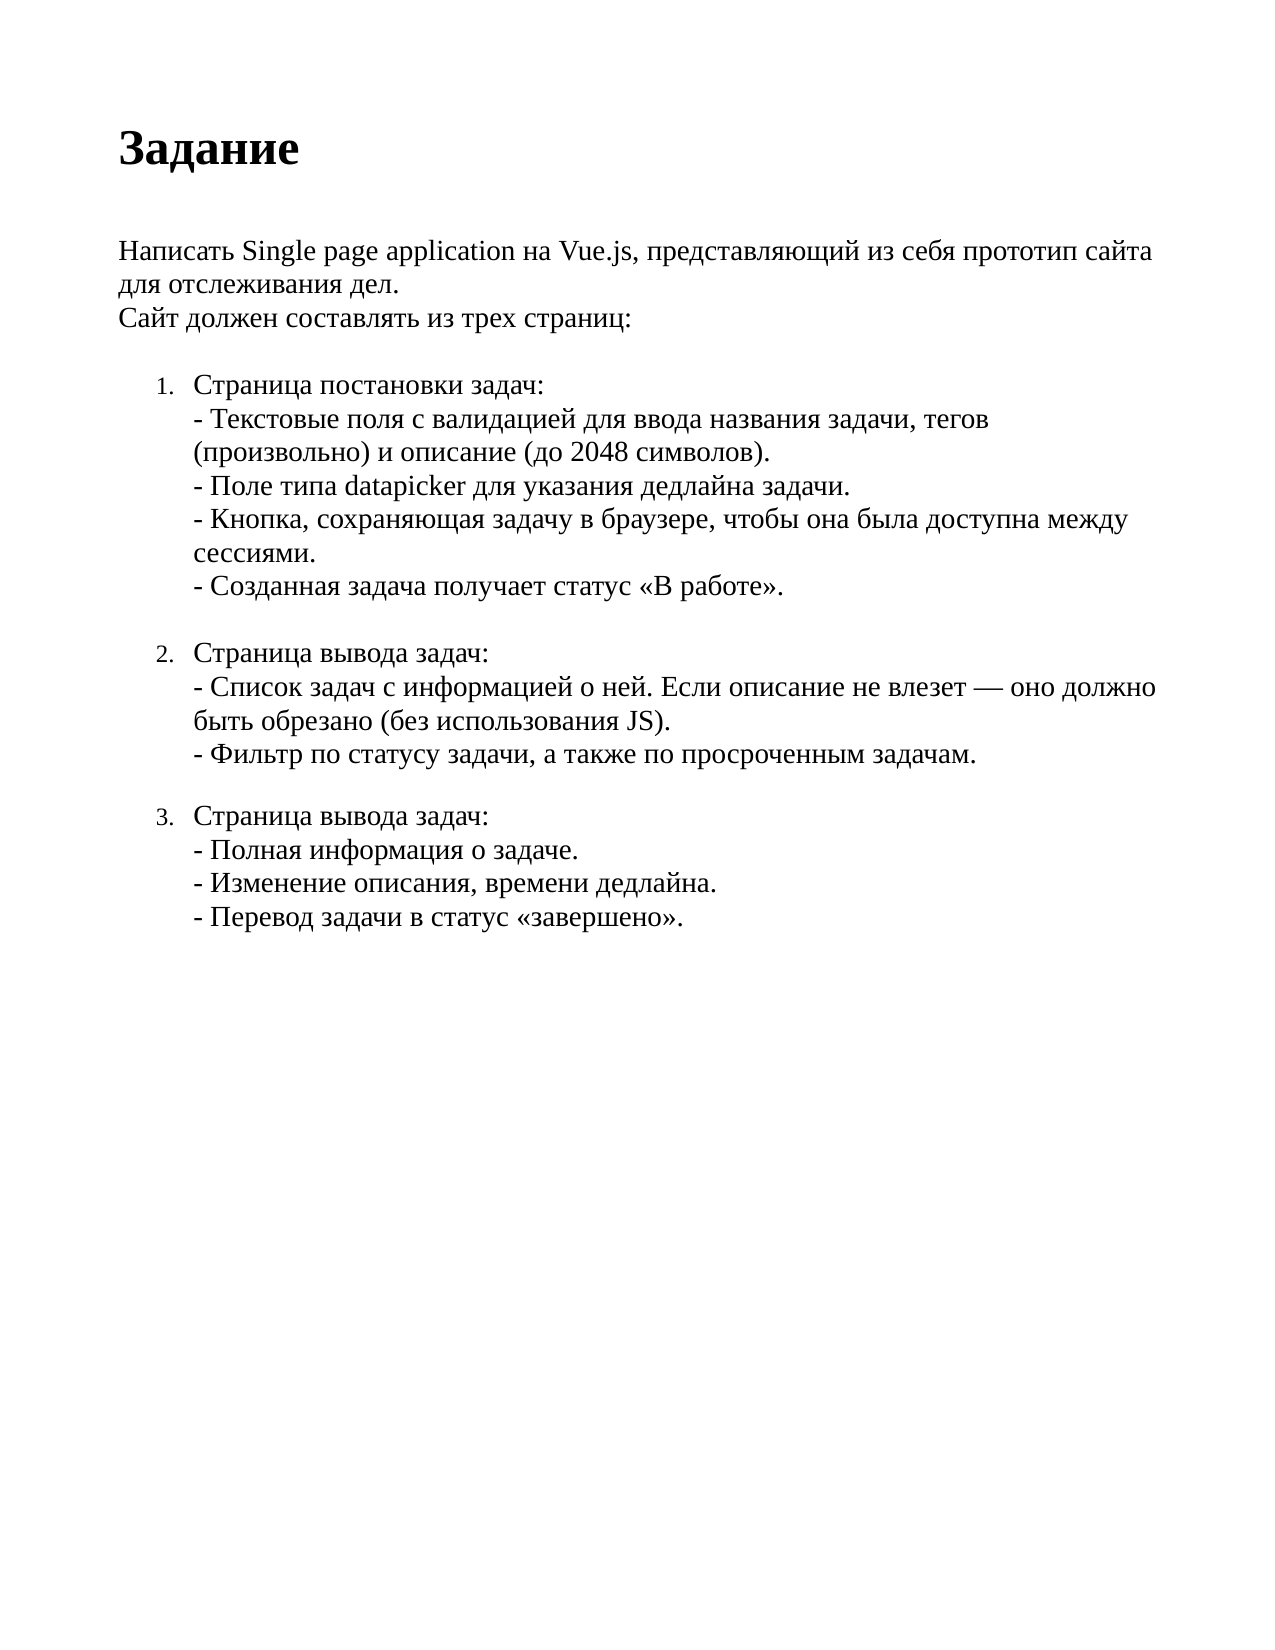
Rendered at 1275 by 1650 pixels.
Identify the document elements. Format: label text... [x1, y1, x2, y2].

text Написать Single page application на Vue.js, представляющий из себя прототип сайта для отслеживания дел. [118, 233, 1157, 300]
list - Поле типа datapicker для указания дедлайна задачи. [156, 468, 1157, 501]
list Страница вывода задач: - Список задач с информацией о ней. Если описание не влезет — оно должно быть обрезано (без использования JS). - Фильтр по статусу задачи, а также по просроченным задачам. [156, 636, 1157, 798]
list Страница вывода задач: - Полная информация о задаче. - Изменение описания, времени дедлайна. - Перевод задачи в статус «завершено». [156, 798, 1157, 933]
list Страница постановки задач: - Текстовые поля с валидацией для ввода названия задачи, тегов (произвольно) и описание (до 2048 символов). [156, 367, 1157, 468]
text Сайт должен составлять из трех страниц: [118, 300, 1157, 334]
text Задание [118, 118, 1157, 176]
list - Кнопка, сохраняющая задачу в браузере, чтобы она была доступна между сессиями. - Созданная задача получает статус «В работе». [156, 501, 1157, 636]
